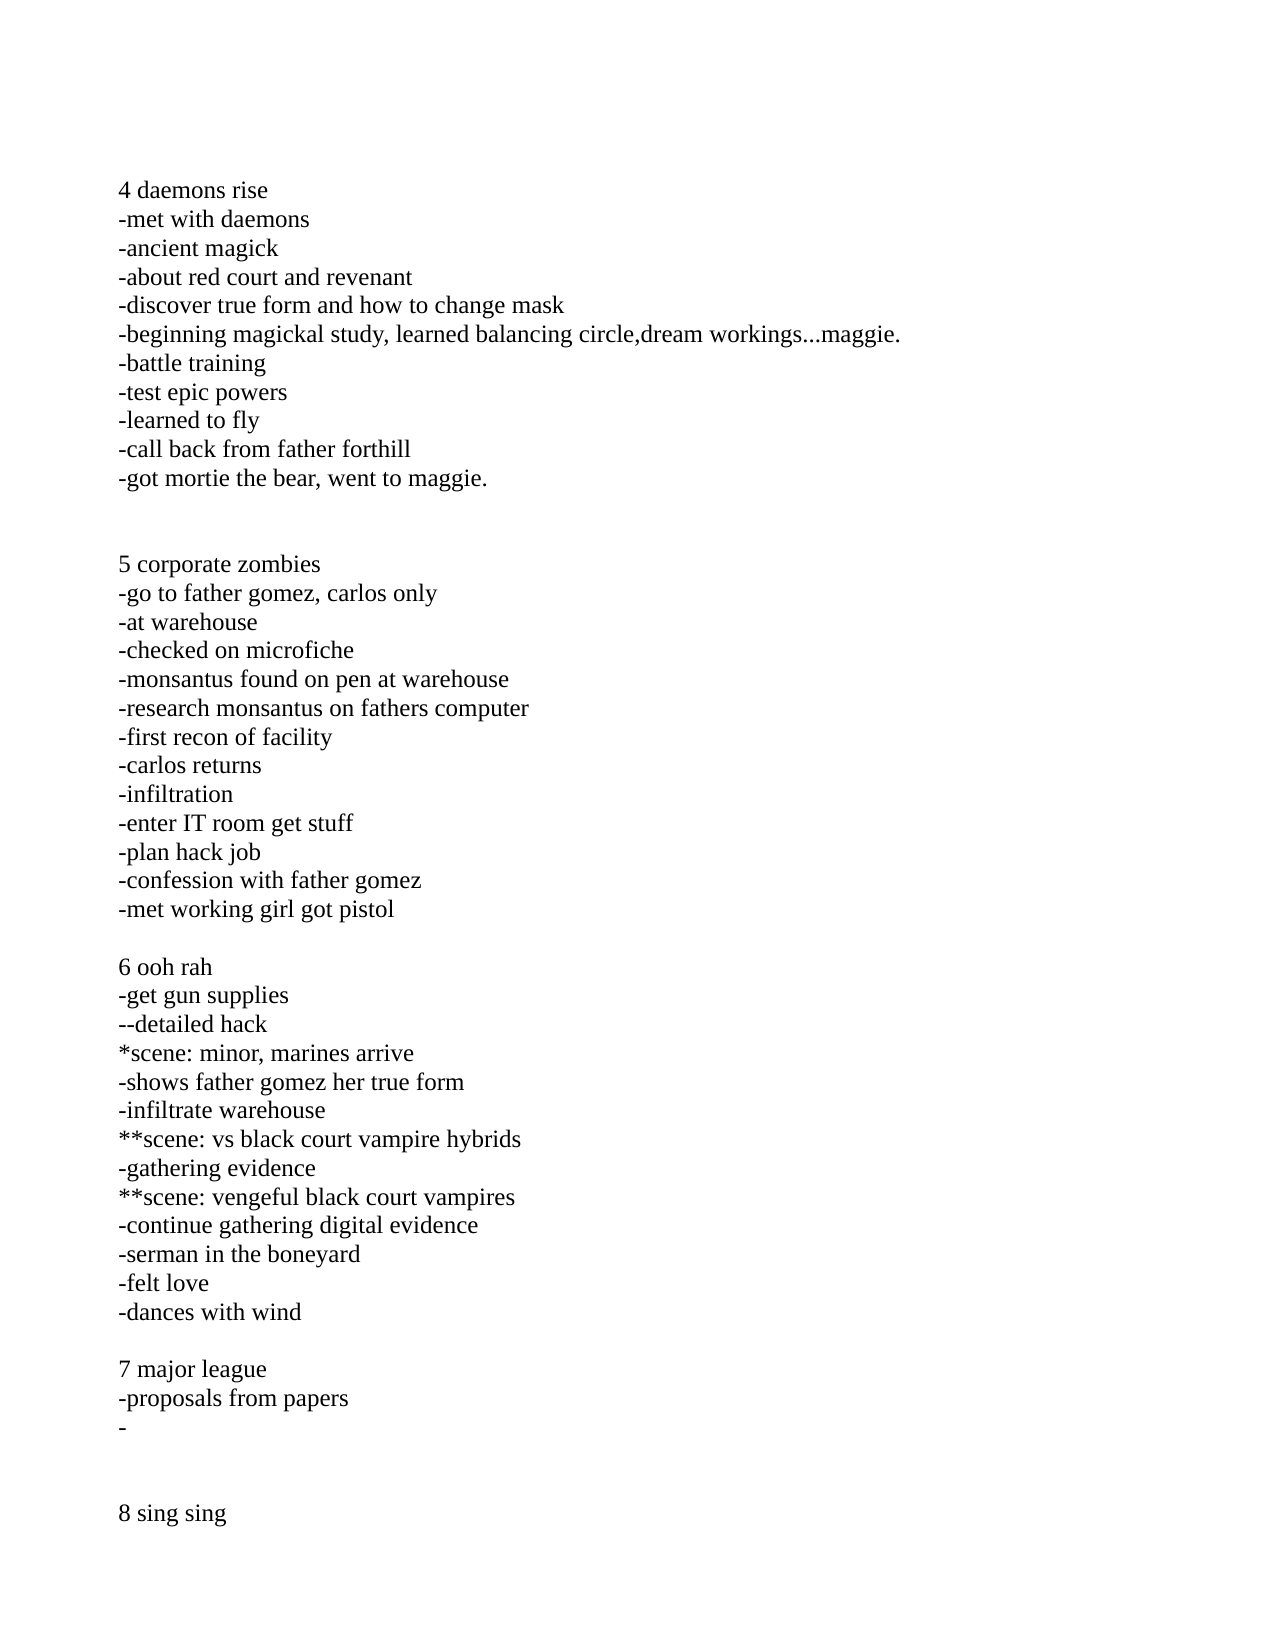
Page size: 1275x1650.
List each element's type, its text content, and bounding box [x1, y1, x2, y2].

text -research monsantus on fathers computer [118, 693, 1157, 722]
text -call back from father forthill [118, 434, 1157, 463]
text -got mortie the bear, went to maggie. [118, 463, 1157, 492]
text -learned to fly [118, 406, 1157, 434]
text **scene: vs black court vampire hybrids [118, 1124, 1157, 1153]
text -first recon of facility [118, 722, 1157, 751]
text -carlos returns [118, 751, 1157, 779]
text -infiltration [118, 779, 1157, 808]
text -battle training [118, 348, 1157, 377]
text -test epic powers [118, 377, 1157, 406]
text -go to father gomez, carlos only [118, 578, 1157, 607]
text -get gun supplies [118, 981, 1157, 1009]
text -at warehouse [118, 607, 1157, 636]
text -plan hack job [118, 837, 1157, 866]
text -about red court and revenant [118, 262, 1157, 291]
text -infiltrate warehouse [118, 1096, 1157, 1124]
text -gathering evidence [118, 1153, 1157, 1182]
text **scene: vengeful black court vampires [118, 1182, 1157, 1211]
text -shows father gomez her true form [118, 1067, 1157, 1096]
text 5 corporate zombies [118, 549, 1157, 578]
text -monsantus found on pen at warehouse [118, 664, 1157, 693]
text -beginning magickal study, learned balancing circle,dream workings...maggie. [118, 319, 1157, 348]
text -discover true form and how to change mask [118, 291, 1157, 319]
text -confession with father gomez [118, 866, 1157, 894]
text -checked on microfiche [118, 636, 1157, 664]
text -dances with wind [118, 1297, 1157, 1326]
text 7 major league [118, 1354, 1157, 1383]
text 8 sing sing [118, 1498, 1157, 1527]
text -met working girl got pistol [118, 894, 1157, 923]
text -met with daemons [118, 204, 1157, 233]
text - [118, 1412, 1157, 1441]
text -felt love [118, 1268, 1157, 1297]
text -proposals from papers [118, 1383, 1157, 1412]
text 6 ooh rah [118, 952, 1157, 981]
text *scene: minor, marines arrive [118, 1038, 1157, 1067]
text -enter IT room get stuff [118, 808, 1157, 837]
text -serman in the boneyard [118, 1239, 1157, 1268]
text -continue gathering digital evidence [118, 1211, 1157, 1239]
text 4 daemons rise [118, 176, 1157, 204]
text -ancient magick [118, 233, 1157, 262]
text --detailed hack [118, 1009, 1157, 1038]
